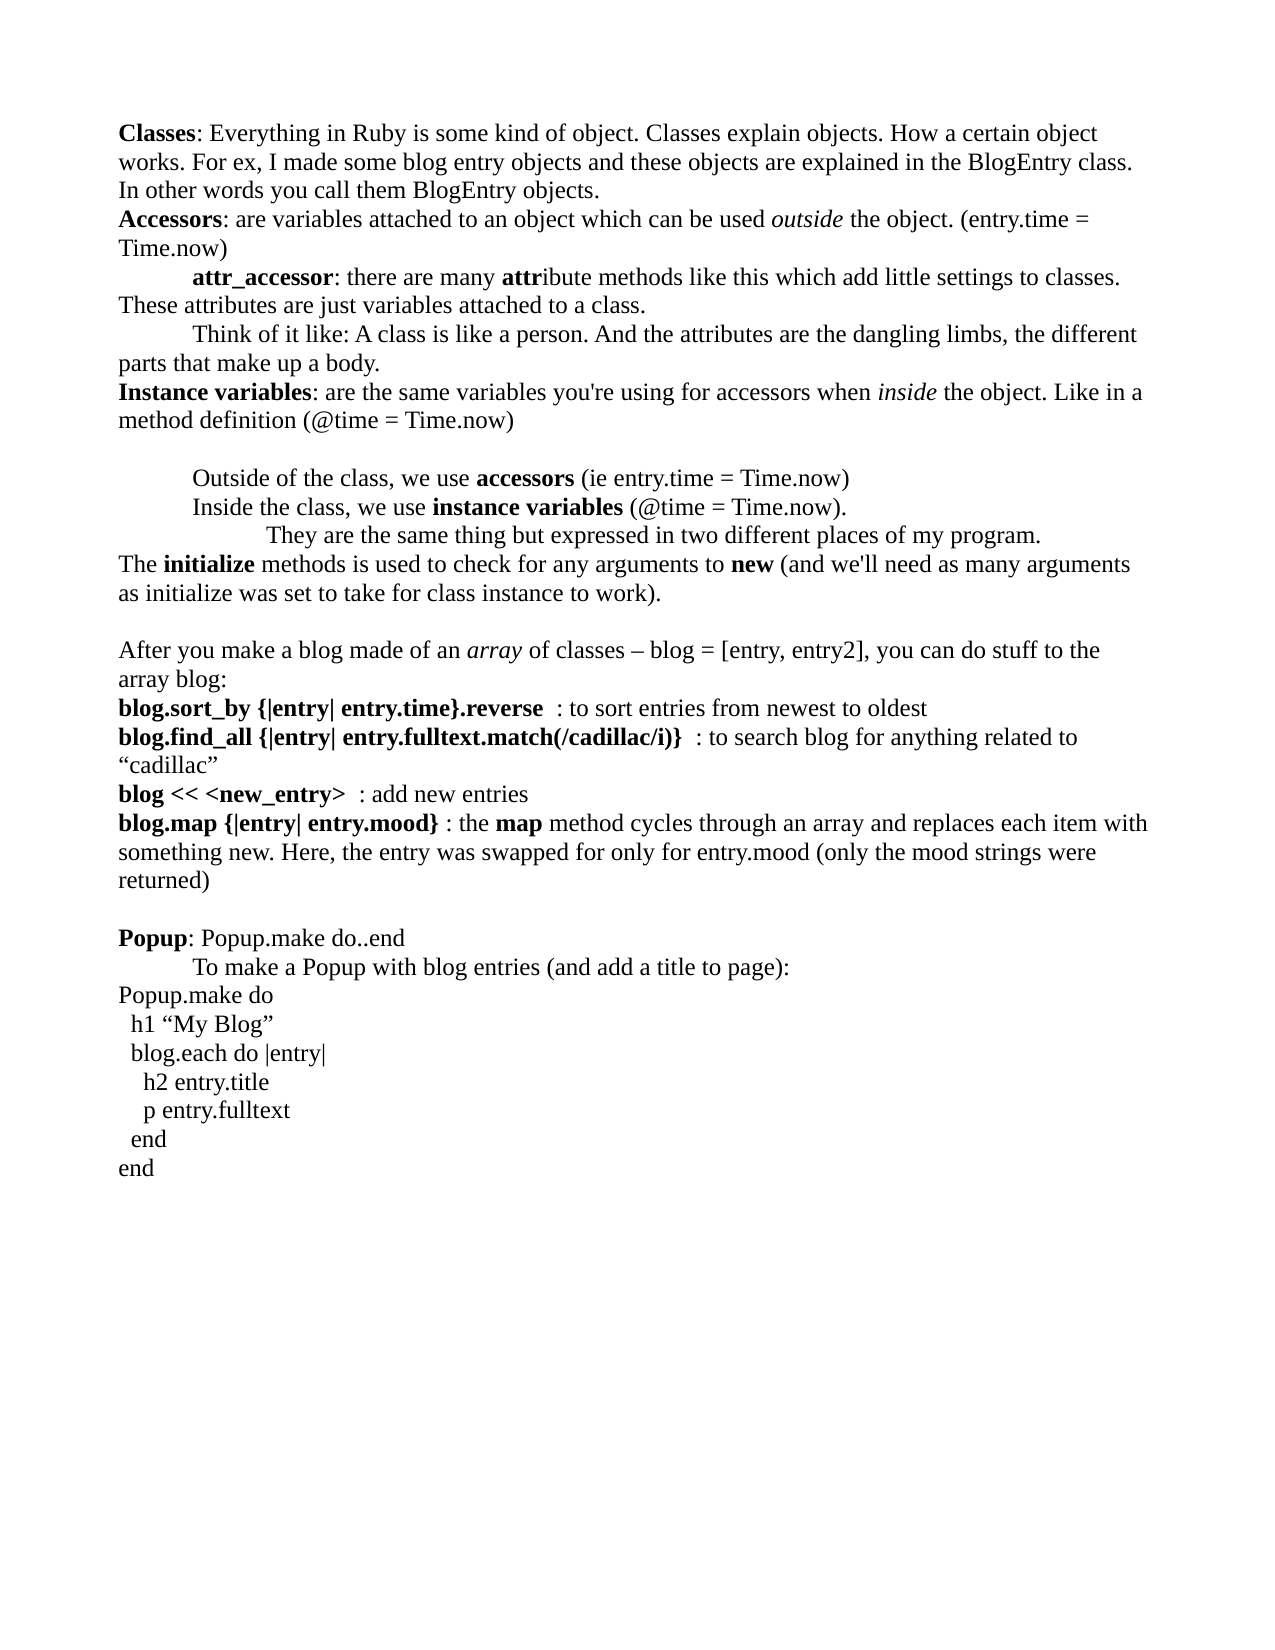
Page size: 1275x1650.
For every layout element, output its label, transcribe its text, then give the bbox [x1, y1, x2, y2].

text Inside the class, we use instance variables (@time = Time.now). [118, 492, 1157, 521]
text Instance variables: are the same variables you're using for accessors when inside the object. Like in a method definition (@time = Time.now) [118, 377, 1157, 434]
text Classes: Everything in Ruby is some kind of object. Classes explain objects. How a certain object works. For ex, I made some blog entry objects and these objects are explained in the BlogEntry class. In other words you call them BlogEntry objects. [118, 118, 1157, 204]
text Accessors: are variables attached to an object which can be used outside the object. (entry.time = Time.now) [118, 204, 1157, 262]
text h2 entry.title [118, 1067, 1157, 1096]
text p entry.fulltext [118, 1096, 1157, 1124]
text Popup: Popup.make do..end [118, 923, 1157, 952]
text blog << <new_entry> : add new entries [118, 779, 1157, 808]
text attr_accessor: there are many attribute methods like this which add little settings to classes. These attributes are just variables attached to a class. [118, 262, 1157, 319]
text blog.each do |entry| [118, 1038, 1157, 1067]
text The initialize methods is used to check for any arguments to new (and we'll need as many arguments as initialize was set to take for class instance to work). [118, 549, 1157, 607]
text Outside of the class, we use accessors (ie entry.time = Time.now) [118, 463, 1157, 492]
text blog.find_all {|entry| entry.fulltext.match(/cadillac/i)} : to search blog for anything related to “cadillac” [118, 722, 1157, 779]
text blog.sort_by {|entry| entry.time}.reverse : to sort entries from newest to oldest [118, 693, 1157, 722]
text h1 “My Blog” [118, 1009, 1157, 1038]
text end [118, 1124, 1157, 1153]
text blog.map {|entry| entry.mood} : the map method cycles through an array and replaces each item with something new. Here, the entry was swapped for only for entry.mood (only the mood strings were returned) [118, 808, 1157, 894]
text To make a Popup with blog entries (and add a title to page): [118, 952, 1157, 981]
text Think of it like: A class is like a person. And the attributes are the dangling limbs, the different parts that make up a body. [118, 319, 1157, 377]
text end [118, 1153, 1157, 1182]
text After you make a blog made of an array of classes – blog = [entry, entry2], you can do stuff to the array blog: [118, 636, 1157, 693]
text They are the same thing but expressed in two different places of my program. [118, 521, 1157, 549]
text Popup.make do [118, 981, 1157, 1009]
